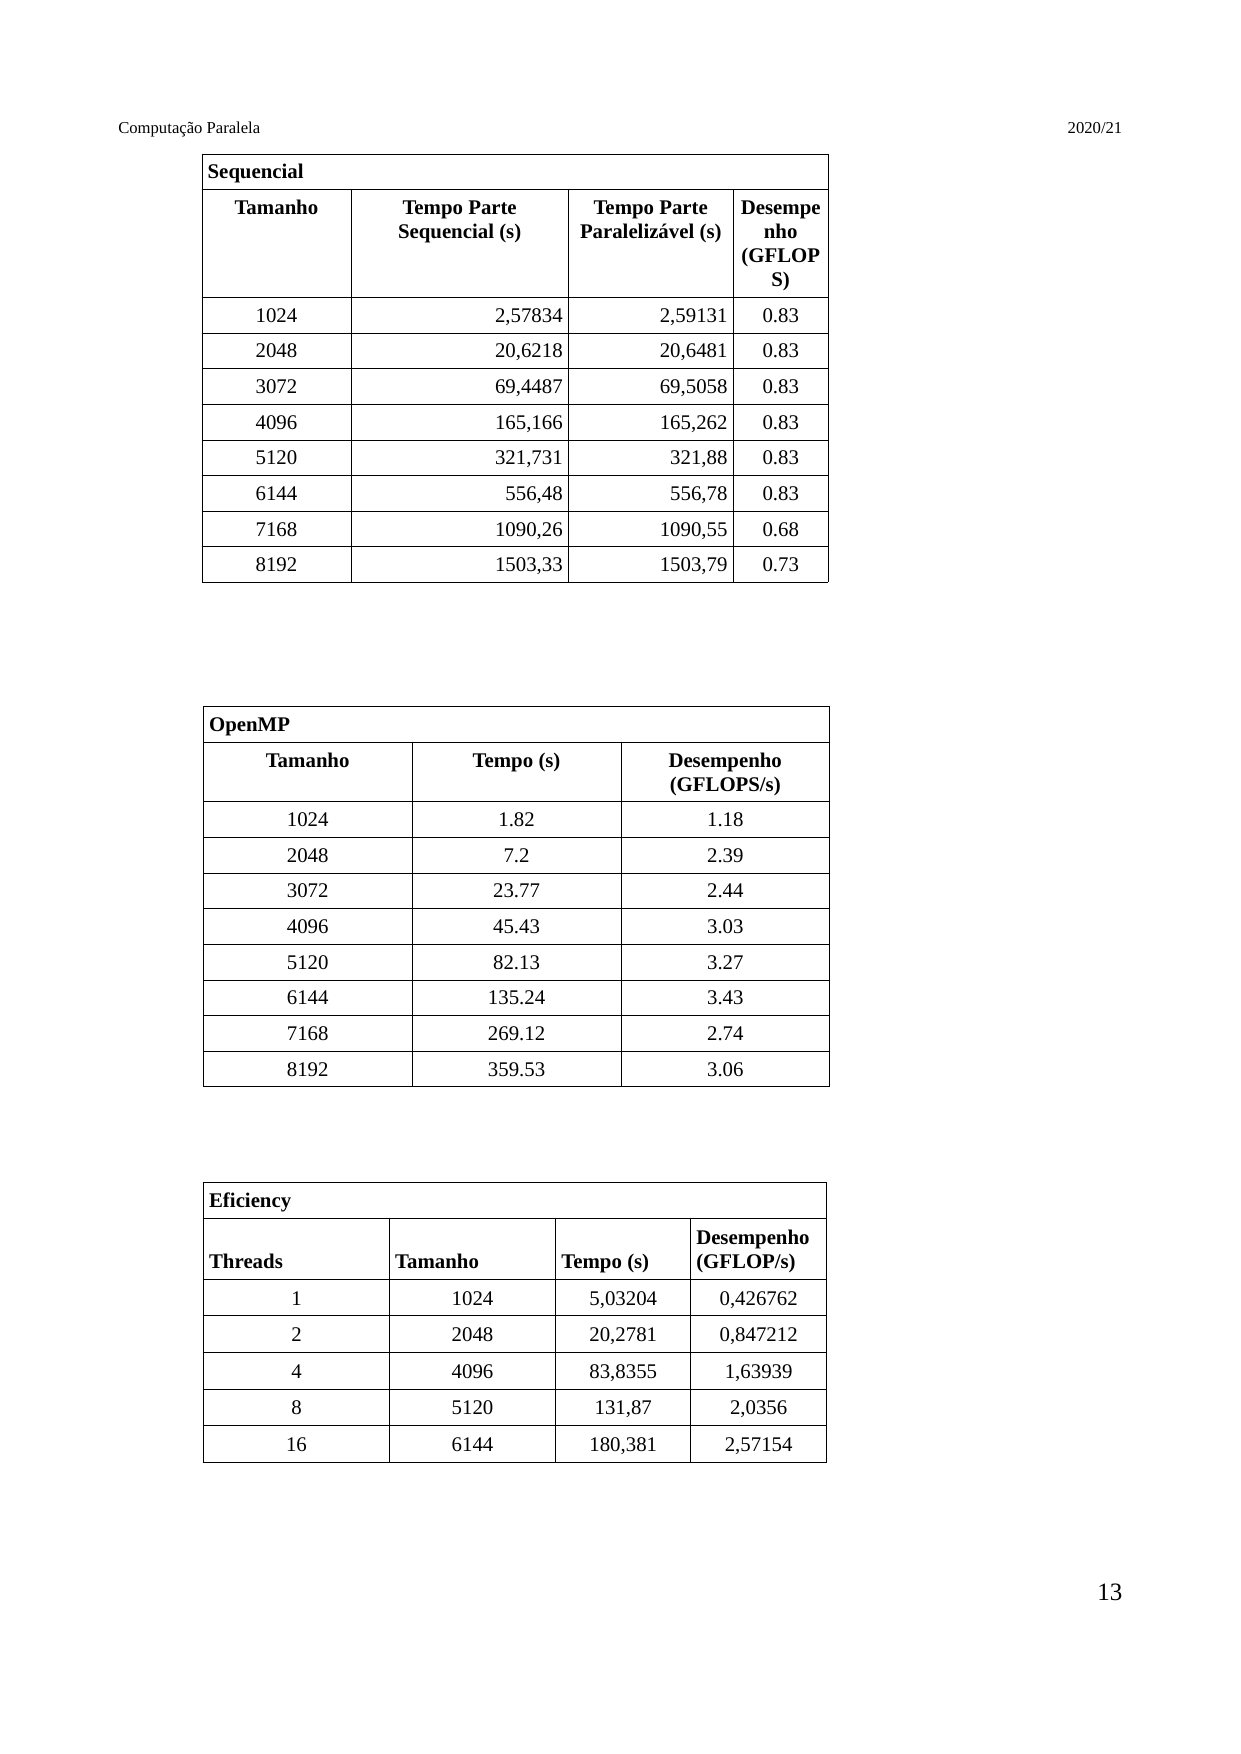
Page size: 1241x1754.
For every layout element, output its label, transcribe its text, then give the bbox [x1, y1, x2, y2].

table_cell 2,57154 [691, 1426, 826, 1462]
table_cell Desempenho (GFLOPS) [734, 190, 828, 297]
table_cell 3072 [203, 369, 351, 404]
table_header OpenMP [204, 707, 829, 742]
table_cell 69,4487 [352, 369, 568, 404]
table_cell 3,43 [622, 981, 829, 1015]
table_cell 2,44 [622, 874, 829, 908]
table_cell 3072 [204, 874, 412, 908]
table_cell 135,24 [413, 981, 621, 1015]
table_cell 321,731 [352, 441, 568, 475]
table_cell 2048 [390, 1316, 555, 1352]
table_cell 1 [204, 1280, 389, 1315]
table_cell 0,83 [734, 441, 828, 475]
table_cell 0,68 [734, 512, 828, 546]
table_cell 7168 [203, 512, 351, 546]
table_cell 4096 [204, 909, 412, 944]
table_cell 3,03 [622, 909, 829, 944]
table_cell 165,262 [569, 405, 733, 439]
table_cell Threads [204, 1219, 389, 1279]
table_cell 8192 [203, 547, 351, 582]
table_cell 1503,33 [352, 547, 568, 582]
table_cell 8192 [204, 1052, 412, 1086]
table_cell 1090,55 [569, 512, 733, 546]
table_cell 2 [204, 1316, 389, 1352]
table_cell 4096 [203, 405, 351, 439]
table_cell 2,0356 [691, 1390, 826, 1425]
table_cell 5,03204 [556, 1280, 690, 1315]
table_cell Desempenho (GFLOPS/s) [622, 743, 829, 801]
table_cell 82,13 [413, 945, 621, 979]
table_cell 180,381 [556, 1426, 690, 1462]
table_cell 2,57834 [352, 298, 568, 333]
table_cell Tempo Parte Paralelizável (s) [569, 190, 733, 297]
table_cell Tamanho [390, 1219, 555, 1279]
table_cell 5120 [203, 441, 351, 475]
table_cell 1,82 [413, 802, 621, 837]
table_header Sequencial [203, 155, 828, 189]
table_cell 0,83 [734, 334, 828, 368]
table_cell 0,426762 [691, 1280, 826, 1315]
table_cell 4 [204, 1353, 389, 1388]
table_cell 20,6481 [569, 334, 733, 368]
table_cell 3,27 [622, 945, 829, 979]
table_cell 5120 [390, 1390, 555, 1425]
table_cell 0,83 [734, 476, 828, 511]
table_cell 5120 [204, 945, 412, 979]
table_cell 2,59131 [569, 298, 733, 333]
table_cell 6144 [203, 476, 351, 511]
table_cell 8 [204, 1390, 389, 1425]
table_cell 6144 [204, 981, 412, 1015]
table_cell 2,74 [622, 1016, 829, 1051]
table_cell 1503,79 [569, 547, 733, 582]
table_cell 23,77 [413, 874, 621, 908]
table_cell Tempo (s) [556, 1219, 690, 1279]
table_cell 556,78 [569, 476, 733, 511]
table_cell Tamanho [203, 190, 351, 297]
table_cell 1,63939 [691, 1353, 826, 1388]
table_cell 321,88 [569, 441, 733, 475]
table_cell 69,5058 [569, 369, 733, 404]
table_cell 0,847212 [691, 1316, 826, 1352]
table_cell 2,39 [622, 838, 829, 873]
table_cell 131,87 [556, 1390, 690, 1425]
table_cell 1024 [390, 1280, 555, 1315]
table_cell 1,18 [622, 802, 829, 837]
table_cell 6144 [390, 1426, 555, 1462]
table_cell 16 [204, 1426, 389, 1462]
table_cell 7168 [204, 1016, 412, 1051]
table_cell 3,06 [622, 1052, 829, 1086]
table_cell Tempo Parte Sequencial (s) [352, 190, 568, 297]
table_cell Tamanho [204, 743, 412, 801]
table_header Eficiency [204, 1183, 826, 1218]
table_cell 45,43 [413, 909, 621, 944]
table_cell 165,166 [352, 405, 568, 439]
table_cell 2048 [204, 838, 412, 873]
table_cell 20,6218 [352, 334, 568, 368]
table_cell 7,2 [413, 838, 621, 873]
table_cell 1024 [203, 298, 351, 333]
table_cell Desempenho (GFLOP/s) [691, 1219, 826, 1279]
table_cell 4096 [390, 1353, 555, 1388]
table_cell 1024 [204, 802, 412, 837]
table_cell 0,83 [734, 405, 828, 439]
table_cell 359,53 [413, 1052, 621, 1086]
table_cell 20,2781 [556, 1316, 690, 1352]
table_cell 2048 [203, 334, 351, 368]
table_cell 1090,26 [352, 512, 568, 546]
table_cell 0,73 [734, 547, 828, 582]
table_cell 269,12 [413, 1016, 621, 1051]
table_cell 556,48 [352, 476, 568, 511]
table_cell Tempo (s) [413, 743, 621, 801]
table_cell 83,8355 [556, 1353, 690, 1388]
table_cell 0,83 [734, 369, 828, 404]
table_cell 0,83 [734, 298, 828, 333]
